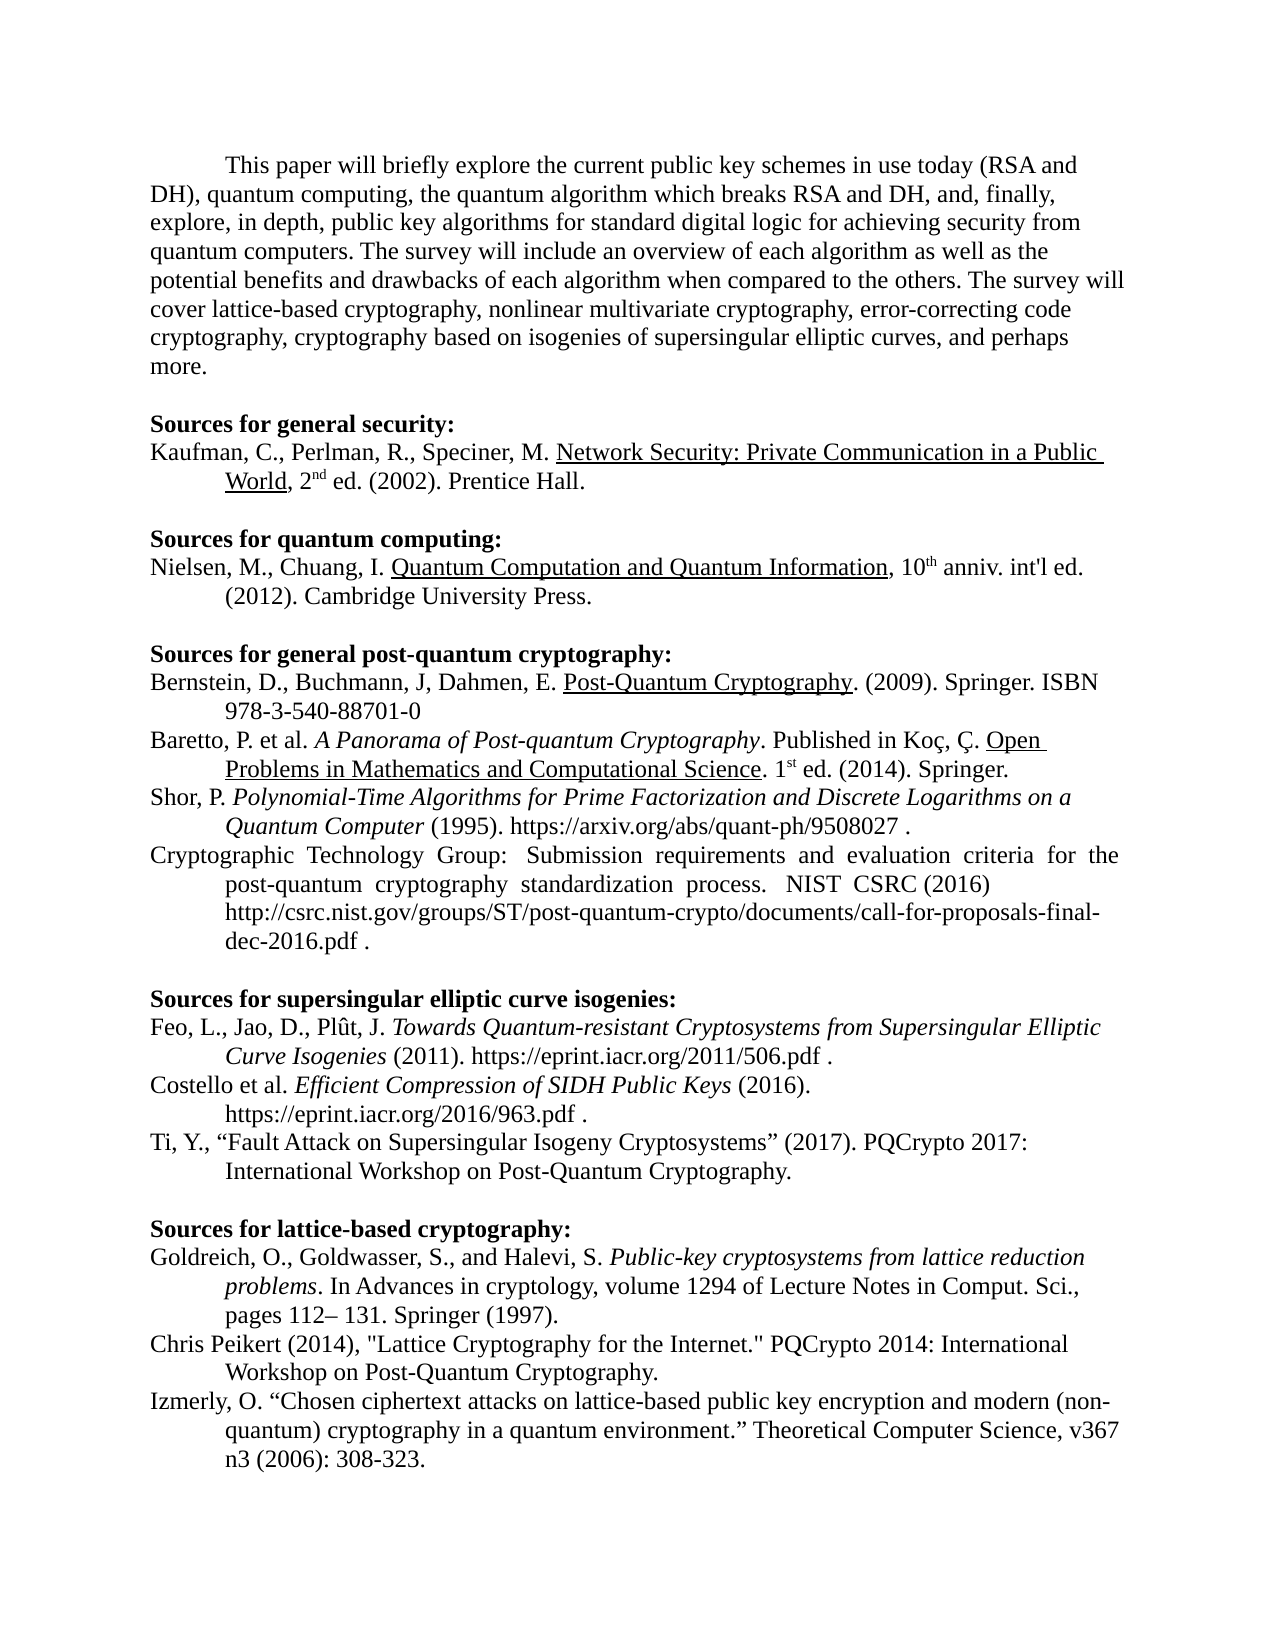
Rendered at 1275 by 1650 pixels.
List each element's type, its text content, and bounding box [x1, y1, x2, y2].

text Sources for supersingular elliptic curve isogenies: [150, 984, 1125, 1012]
text Shor, P. Polynomial-Time Algorithms for Prime Factorization and Discrete Logarithms on a Quantum Computer (1995). https://arxiv.org/abs/quant-ph/9508027 . [150, 782, 1125, 840]
text Sources for lattice-based cryptography: [150, 1214, 1125, 1242]
text Izmerly, O. “Chosen ciphertext attacks on lattice-based public key encryption and modern (non-quantum) cryptography in a quantum environment.” Theoretical Computer Science, v367 n3 (2006): 308-323. [150, 1386, 1125, 1472]
text Chris Peikert (2014), "Lattice Cryptography for the Internet." PQCrypto 2014: International Workshop on Post-Quantum Cryptography. [150, 1329, 1125, 1386]
text Cryptographic Technology Group: Submission requirements and evaluation criteria for the post-quantum cryptography standardization process. NIST CSRC (2016) http://csrc.nist.gov/groups/ST/post-quantum-crypto/documents/call-for-proposals-final-dec-2016.pdf . [150, 840, 1125, 955]
text Sources for general security: [150, 409, 1125, 437]
text Bernstein, D., Buchmann, J, Dahmen, E. Post-Quantum Cryptography. (2009). Springer. ISBN 978-3-540-88701-0 [150, 667, 1125, 725]
text Ti, Y., “Fault Attack on Supersingular Isogeny Cryptosystems” (2017). PQCrypto 2017: International Workshop on Post-Quantum Cryptography. [150, 1127, 1125, 1185]
text Goldreich, O., Goldwasser, S., and Halevi, S. Public-key cryptosystems from lattice reduction problems. In Advances in cryptology, volume 1294 of Lecture Notes in Comput. Sci., pages 112– 131. Springer (1997). [150, 1242, 1125, 1329]
text Sources for general post-quantum cryptography: [150, 639, 1125, 667]
text Feo, L., Jao, D., Plût, J. Towards Quantum-resistant Cryptosystems from Supersingular Elliptic Curve Isogenies (2011). https://eprint.iacr.org/2011/506.pdf . [150, 1012, 1125, 1070]
text Baretto, P. et al. A Panorama of Post-quantum Cryptography. Published in Koç, Ç. Open Problems in Mathematics and Computational Science. 1st ed. (2014). Springer. [150, 725, 1125, 782]
text Kaufman, C., Perlman, R., Speciner, M. Network Security: Private Communication in a Public World, 2nd ed. (2002). Prentice Hall. [150, 437, 1125, 495]
text Sources for quantum computing: [150, 524, 1125, 552]
text Costello et al. Efficient Compression of SIDH Public Keys (2016). https://eprint.iacr.org/2016/963.pdf . [150, 1070, 1125, 1127]
text Nielsen, M., Chuang, I. Quantum Computation and Quantum Information, 10th anniv. int'l ed. (2012). Cambridge University Press. [150, 552, 1125, 610]
text This paper will briefly explore the current public key schemes in use today (RSA and DH), quantum computing, the quantum algorithm which breaks RSA and DH, and, finally, explore, in depth, public key algorithms for standard digital logic for achieving security from quantum computers. The survey will include an overview of each algorithm as well as the potential benefits and drawbacks of each algorithm when compared to the others. The survey will cover lattice-based cryptography, nonlinear multivariate cryptography, error-correcting code cryptography, cryptography based on isogenies of supersingular elliptic curves, and perhaps more. [150, 150, 1125, 380]
